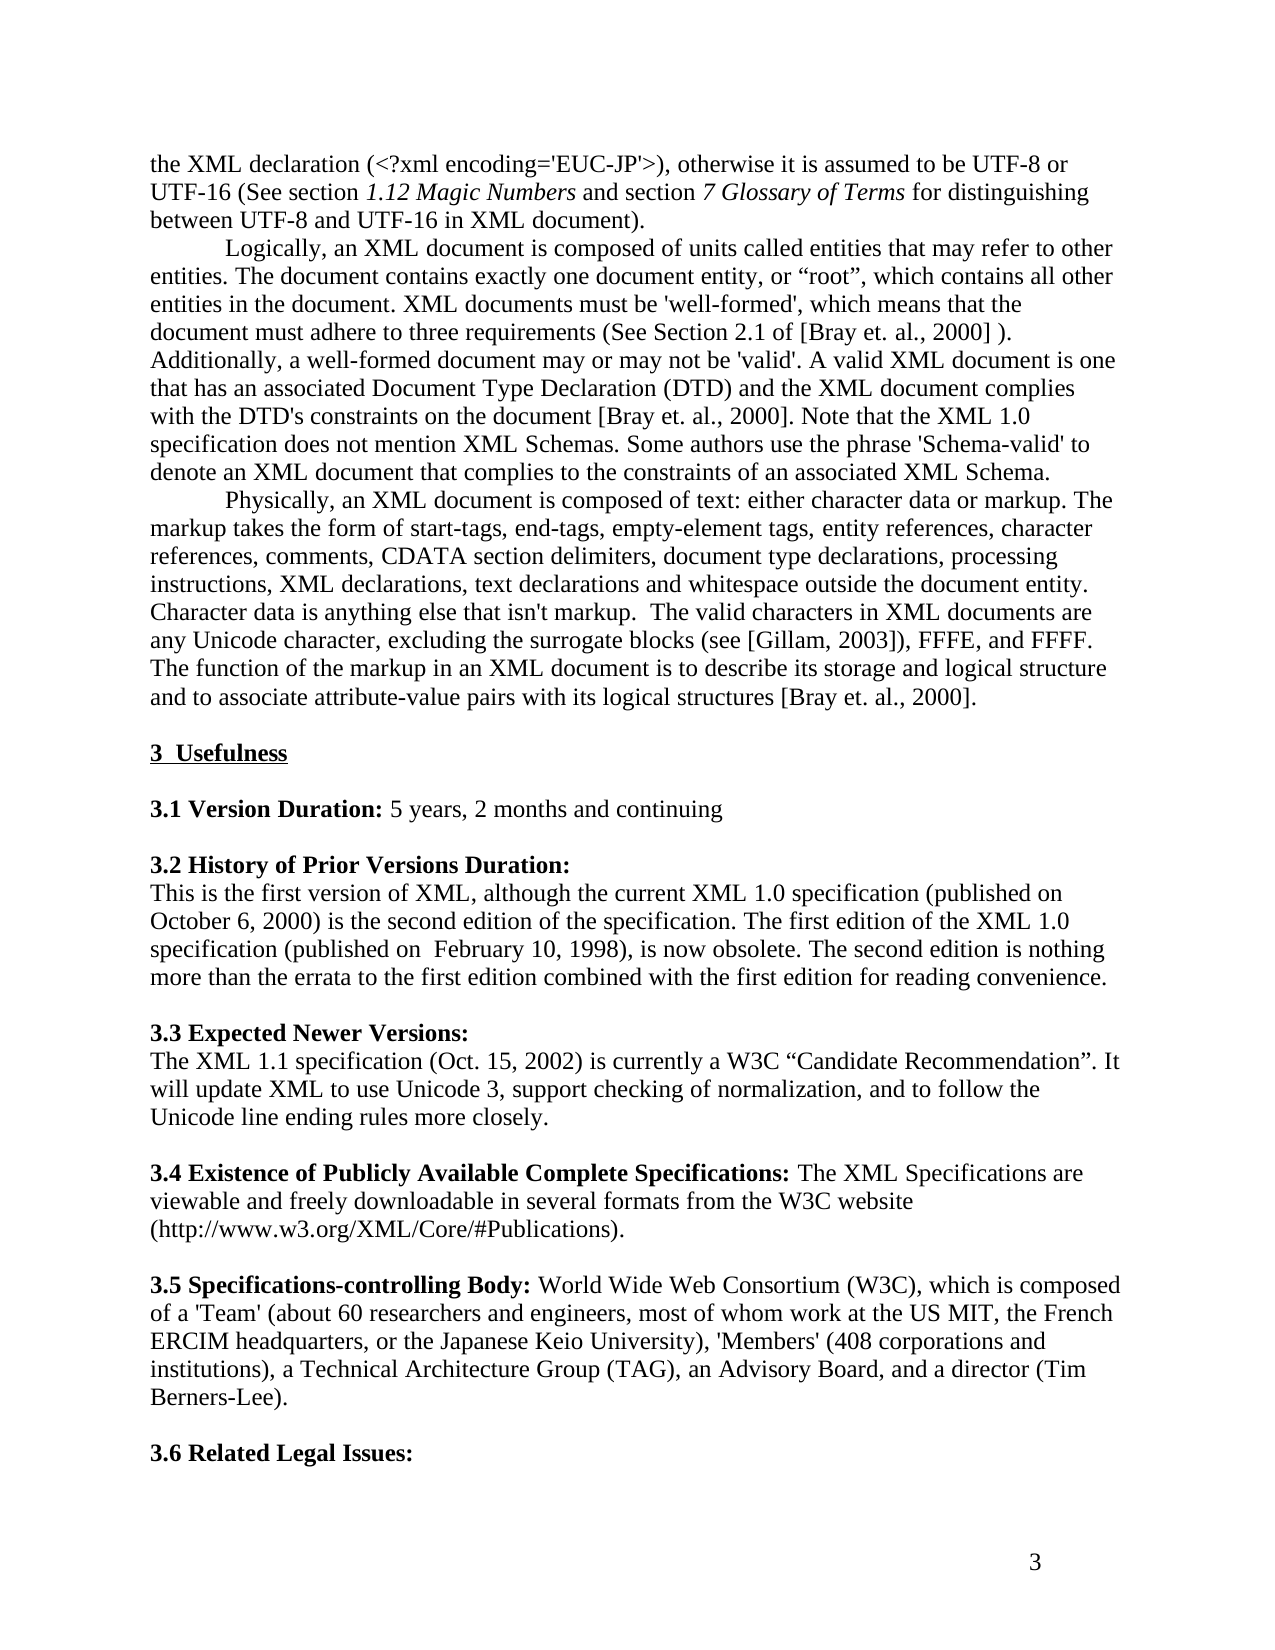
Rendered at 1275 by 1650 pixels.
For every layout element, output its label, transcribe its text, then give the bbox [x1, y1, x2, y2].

text 3.2 History of Prior Versions Duration: [150, 851, 1125, 878]
text Logically, an XML document is composed of units called entities that may refer to other entities. The document contains exactly one document entity, or “root”, which contains all other entities in the document. XML documents must be 'well-formed', which means that the document must adhere to three requirements (See Section 2.1 of [Bray et. al., 2000] ). Additionally, a well-formed document may or may not be 'valid'. A valid XML document is one that has an associated Document Type Declaration (DTD) and the XML document complies with the DTD's constraints on the document [Bray et. al., 2000]. Note that the XML 1.0 specification does not mention XML Schemas. Some authors use the phrase 'Schema-valid' to denote an XML document that complies to the constraints of an associated XML Schema. [150, 234, 1125, 486]
text The XML 1.1 specification (Oct. 15, 2002) is currently a W3C “Candidate Recommendation”. It will update XML to use Unicode 3, support checking of normalization, and to follow the Unicode line ending rules more closely. [150, 1047, 1125, 1131]
subtitle 3 Usefulness [150, 738, 1125, 766]
text 3.5 Specifications-controlling Body: World Wide Web Consortium (W3C), which is composed of a 'Team' (about 60 researchers and engineers, most of whom work at the US MIT, the French ERCIM headquarters, or the Japanese Keio University), 'Members' (408 corporations and institutions), a Technical Architecture Group (TAG), an Advisory Board, and a director (Tim Berners-Lee). [150, 1271, 1125, 1411]
text 3.4 Existence of Publicly Available Complete Specifications: The XML Specifications are viewable and freely downloadable in several formats from the W3C website (http://www.w3.org/XML/Core/#Publications). [150, 1159, 1125, 1243]
text the XML declaration (<?xml encoding='EUC-JP'>), otherwise it is assumed to be UTF-8 or UTF-16 (See section 1.12 Magic Numbers and section 7 Glossary of Terms for distinguishing between UTF-8 and UTF-16 in XML document). [150, 150, 1125, 234]
text 3.6 Related Legal Issues: [150, 1439, 1125, 1467]
text 3.3 Expected Newer Versions: [150, 1019, 1125, 1047]
text Physically, an XML document is composed of text: either character data or markup. The markup takes the form of start-tags, end-tags, empty-element tags, entity references, character references, comments, CDATA section delimiters, document type declarations, processing instructions, XML declarations, text declarations and whitespace outside the document entity. Character data is anything else that isn't markup. The valid characters in XML documents are any Unicode character, excluding the surrogate blocks (see [Gillam, 2003]), FFFE, and FFFF. The function of the markup in an XML document is to describe its storage and logical structure and to associate attribute-value pairs with its logical structures [Bray et. al., 2000]. [150, 486, 1125, 710]
text 3.1 Version Duration: 5 years, 2 months and continuing [150, 794, 1125, 822]
text This is the first version of XML, although the current XML 1.0 specification (published on October 6, 2000) is the second edition of the specification. The first edition of the XML 1.0 specification (published on February 10, 1998), is now obsolete. The second edition is nothing more than the errata to the first edition combined with the first edition for reading convenience. [150, 878, 1125, 991]
